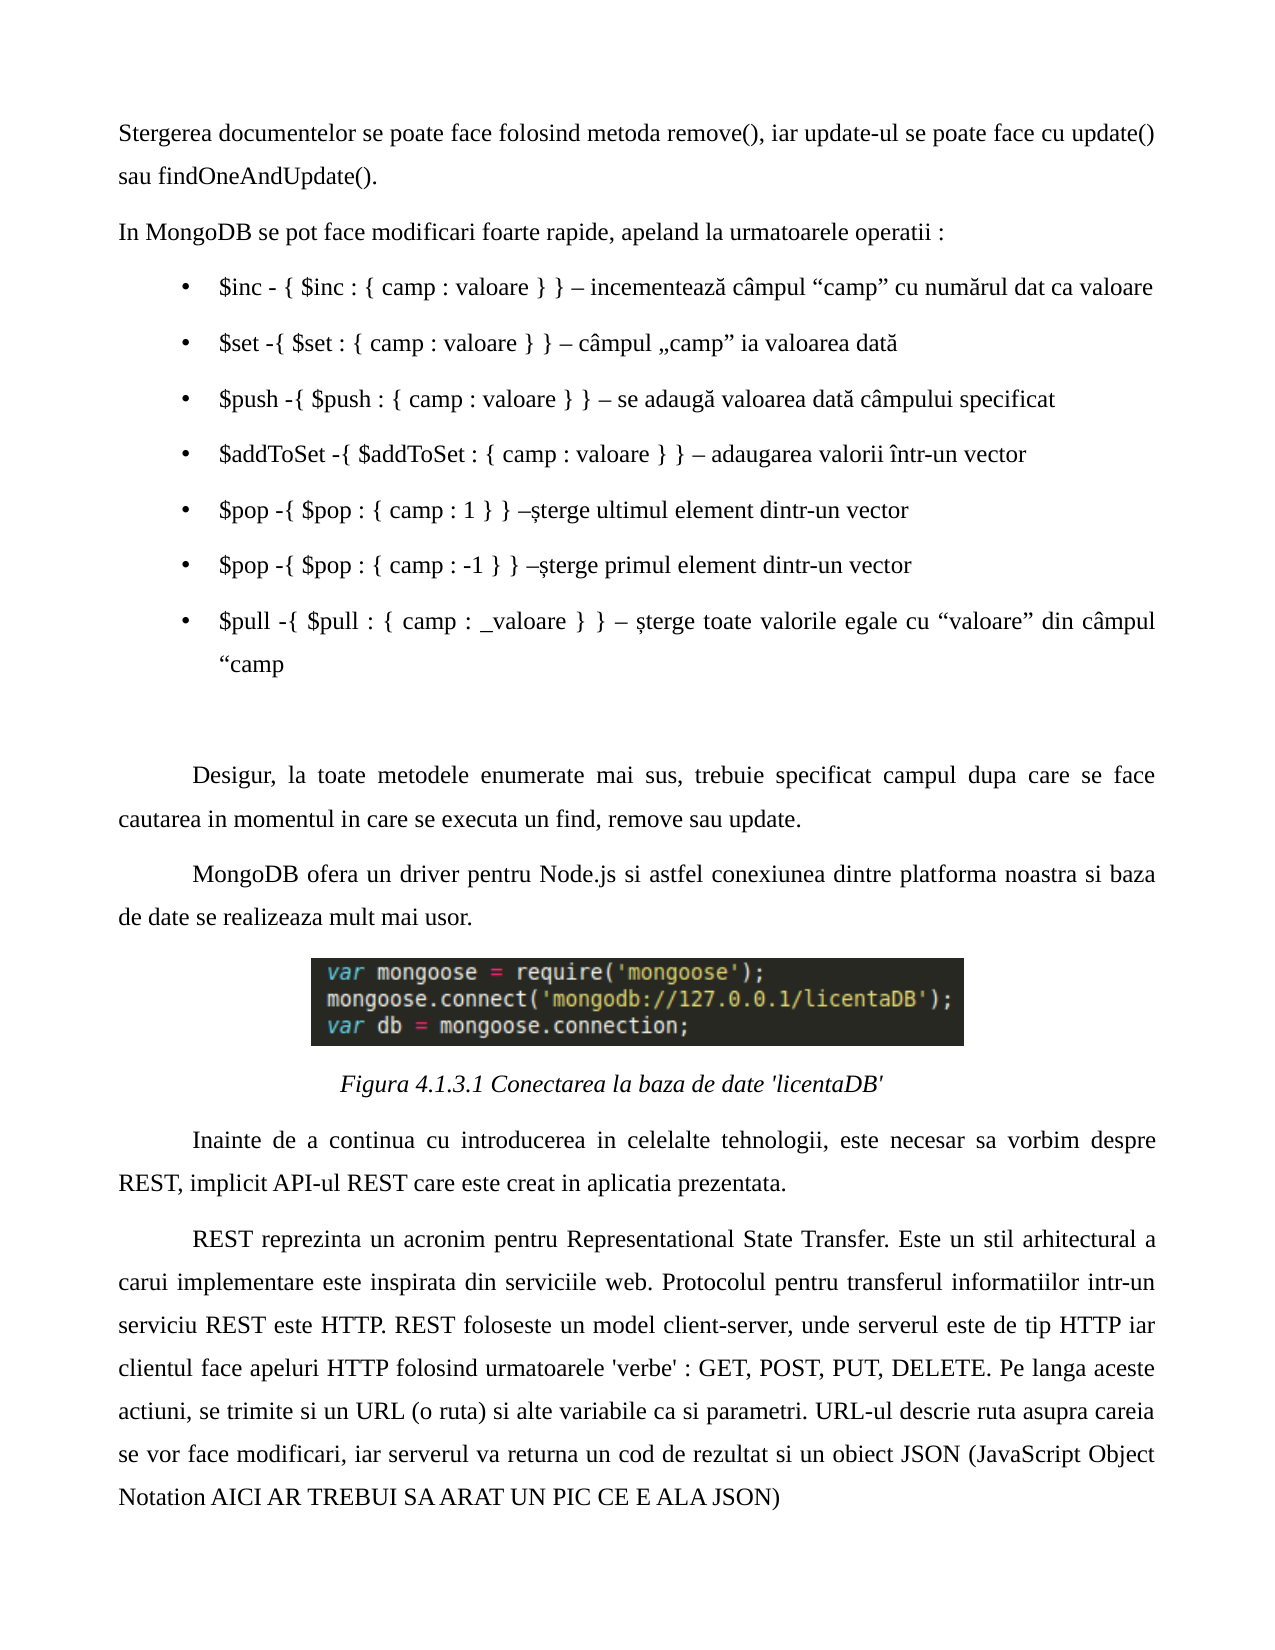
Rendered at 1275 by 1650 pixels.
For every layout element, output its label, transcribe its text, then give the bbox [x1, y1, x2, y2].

list $addToSet -{ $addToSet : { camp : valoare } } – adaugarea valorii într-un vector [181, 439, 1157, 468]
text MongoDB ofera un driver pentru Node.js si astfel conexiunea dintre platforma noastra si baza de date se realizeaza mult mai usor. [118, 859, 1157, 931]
text Stergerea documentelor se poate face folosind metoda remove(), iar update-ul se poate face cu update() sau findOneAndUpdate(). [118, 118, 1157, 190]
picture [311, 958, 964, 1046]
list $pop -{ $pop : { camp : 1 } } –șterge ultimul element dintr-un vector [181, 495, 1157, 524]
list $pull -{ $pull : { camp : _valoare } } – șterge toate valorile egale cu “valoare” din câmpul “camp [181, 606, 1157, 678]
text Inainte de a continua cu introducerea in celelalte tehnologii, este necesar sa vorbim despre REST, implicit API-ul REST care este creat in aplicatia prezentata. [118, 1125, 1157, 1197]
text In MongoDB se pot face modificari foarte rapide, apeland la urmatoarele operatii : [118, 217, 1157, 246]
list $push -{ $push : { camp : valoare } } – se adaugă valoarea dată câmpului specificat [181, 384, 1157, 412]
list $pop -{ $pop : { camp : -1 } } –șterge primul element dintr-un vector [181, 551, 1157, 579]
list $inc - { $inc : { camp : valoare } } – incementează câmpul “camp” cu numărul dat ca valoare [181, 272, 1157, 301]
text REST reprezinta un acronim pentru Representational State Transfer. Este un stil arhitectural a carui implementare este inspirata din serviciile web. Protocolul pentru transferul informatiilor intr-un serviciu REST este HTTP. REST foloseste un model client-server, unde serverul este de tip HTTP iar clientul face apeluri HTTP folosind urmatoarele 'verbe' : GET, POST, PUT, DELETE. Pe langa aceste actiuni, se trimite si un URL (o ruta) si alte variabile ca si parametri. URL-ul descrie ruta asupra careia se vor face modificari, iar serverul va returna un cod de rezultat si un obiect JSON (JavaScript Object Notation AICI AR TREBUI SA ARAT UN PIC CE E ALA JSON) [118, 1224, 1157, 1511]
text Figura 4.1.3.1 Conectarea la baza de date 'licentaDB' [118, 1069, 1157, 1098]
text Desigur, la toate metodele enumerate mai sus, trebuie specificat campul dupa care se face cautarea in momentul in care se executa un find, remove sau update. [118, 761, 1157, 832]
list $set -{ $set : { camp : valoare } } – câmpul „camp” ia valoarea dată [181, 328, 1157, 357]
